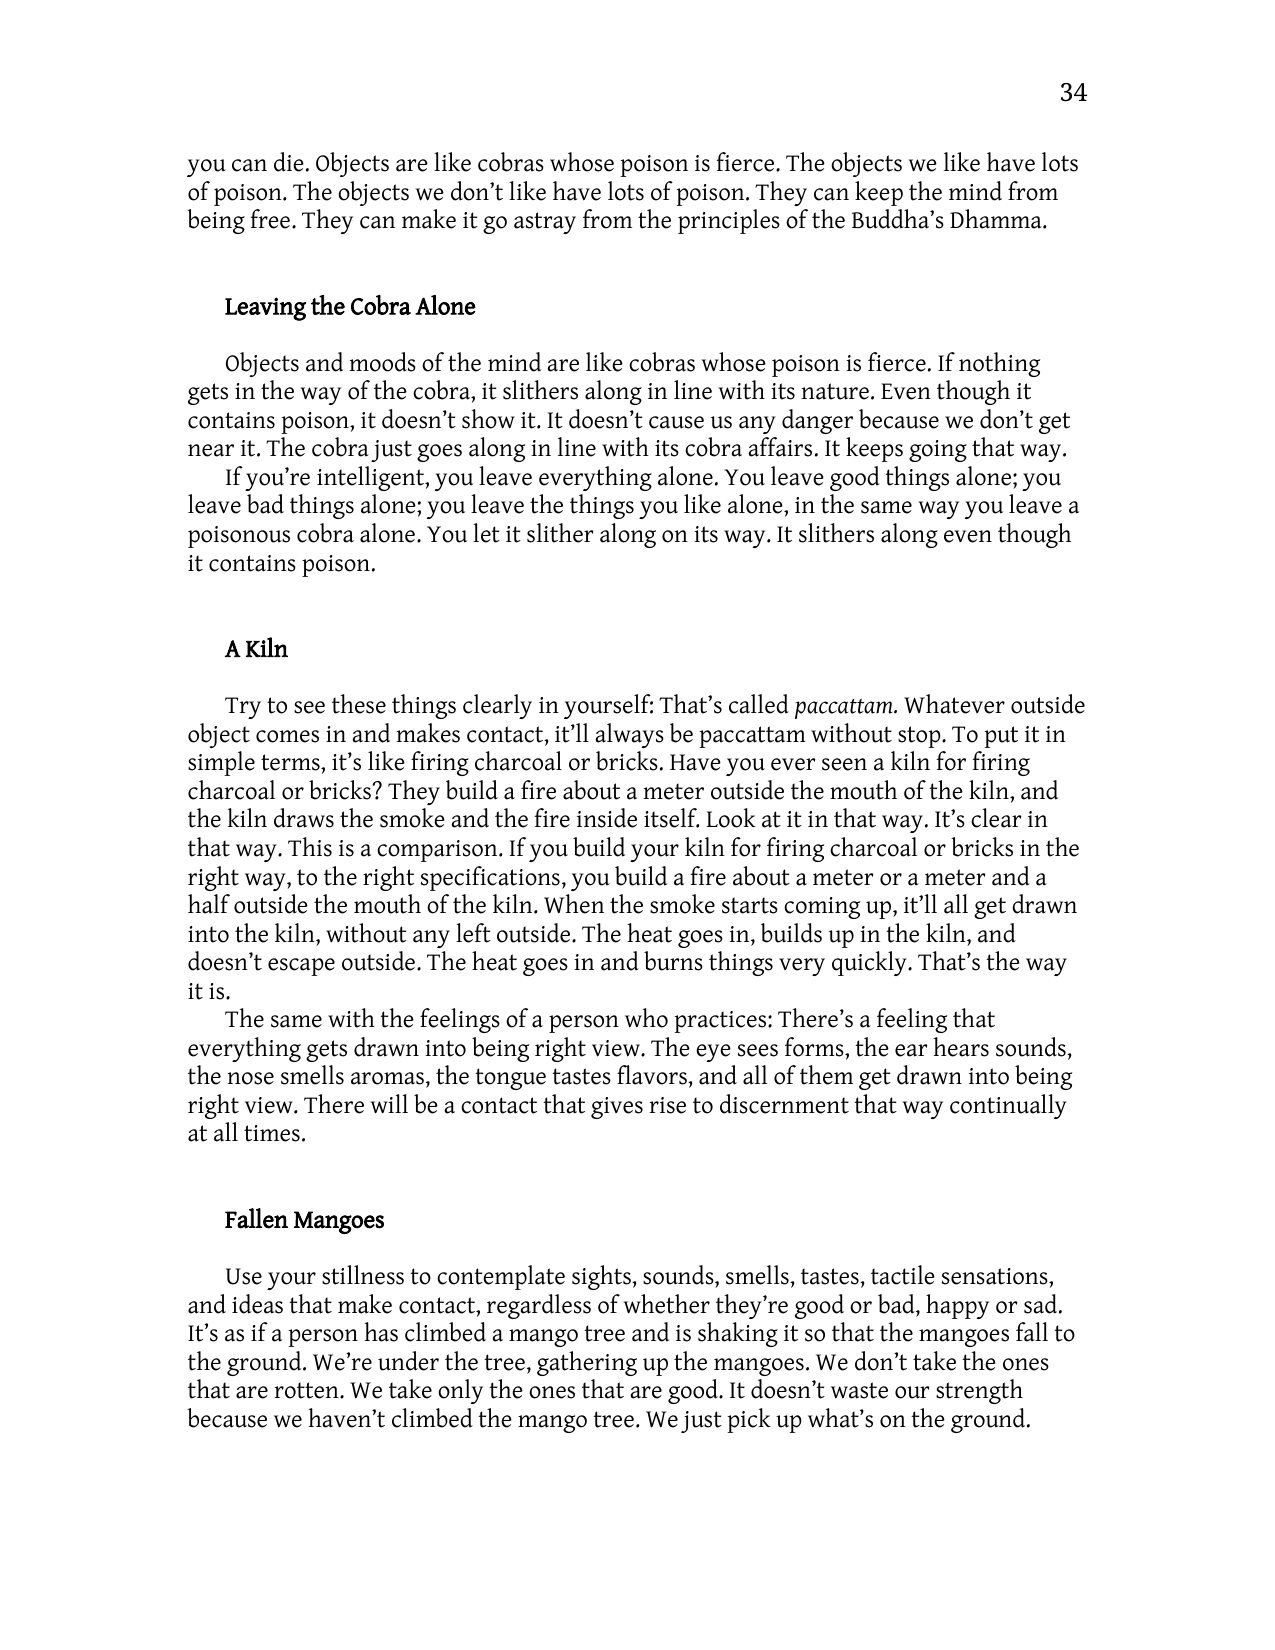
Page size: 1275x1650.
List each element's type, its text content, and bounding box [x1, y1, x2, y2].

text you can die. Objects are like cobras whose poison is fierce. The objects we like have lots of poison. The objects we don’t like have lots of poison. They can keep the mind from being free. They can make it go astray from the principles of the Buddha’s Dhamma. [187, 150, 1087, 236]
text If you’re intelligent, you leave everything alone. You leave good things alone; you leave bad things alone; you leave the things you like alone, in the same way you leave a poisonous cobra alone. You let it slither along on its way. It slithers along even though it contains poison. [187, 464, 1087, 578]
text Fallen Mangoes [187, 1206, 1087, 1234]
text Try to see these things clearly in yourself: That’s called paccattam. Whatever outside object comes in and makes contact, it’ll always be paccattam without stop. To put it in simple terms, it’s like firing charcoal or bricks. Have you ever seen a kiln for firing charcoal or bricks? They build a fire about a meter outside the mouth of the kiln, and the kiln draws the smoke and the fire inside itself. Look at it in that way. It’s clear in that way. This is a comparison. If you build your kiln for firing charcoal or bricks in the right way, to the right specifications, you build a fire about a meter or a meter and a half outside the mouth of the kiln. When the smoke starts coming up, it’ll all get drawn into the kiln, without any left outside. The heat goes in, builds up in the kiln, and doesn’t escape outside. The heat goes in and burns things very quickly. That’s the way it is. [187, 692, 1087, 1006]
text Objects and moods of the mind are like cobras whose poison is fierce. If nothing gets in the way of the cobra, it slithers along in line with its nature. Even though it contains poison, it doesn’t show it. It doesn’t cause us any danger because we don’t get near it. The cobra just goes along in line with its cobra affairs. It keeps going that way. [187, 350, 1087, 464]
text Use your stillness to contemplate sights, sounds, smells, tastes, tactile sensations, and ideas that make contact, regardless of whether they’re good or bad, happy or sad. It’s as if a person has climbed a mango tree and is shaking it so that the mangoes fall to the ground. We’re under the tree, gathering up the mangoes. We don’t take the ones that are rotten. We take only the ones that are good. It doesn’t waste our strength because we haven’t climbed the mango tree. We just pick up what’s on the ground. [187, 1263, 1087, 1434]
text The same with the feelings of a person who practices: There’s a feeling that everything gets drawn into being right view. The eye sees forms, the ear hears sounds, the nose smells aromas, the tongue tastes flavors, and all of them get drawn into being right view. There will be a contact that gives rise to discernment that way continually at all times. [187, 1006, 1087, 1149]
subtitle A Kiln [187, 635, 1087, 664]
text Leaving the Cobra Alone [187, 293, 1087, 321]
